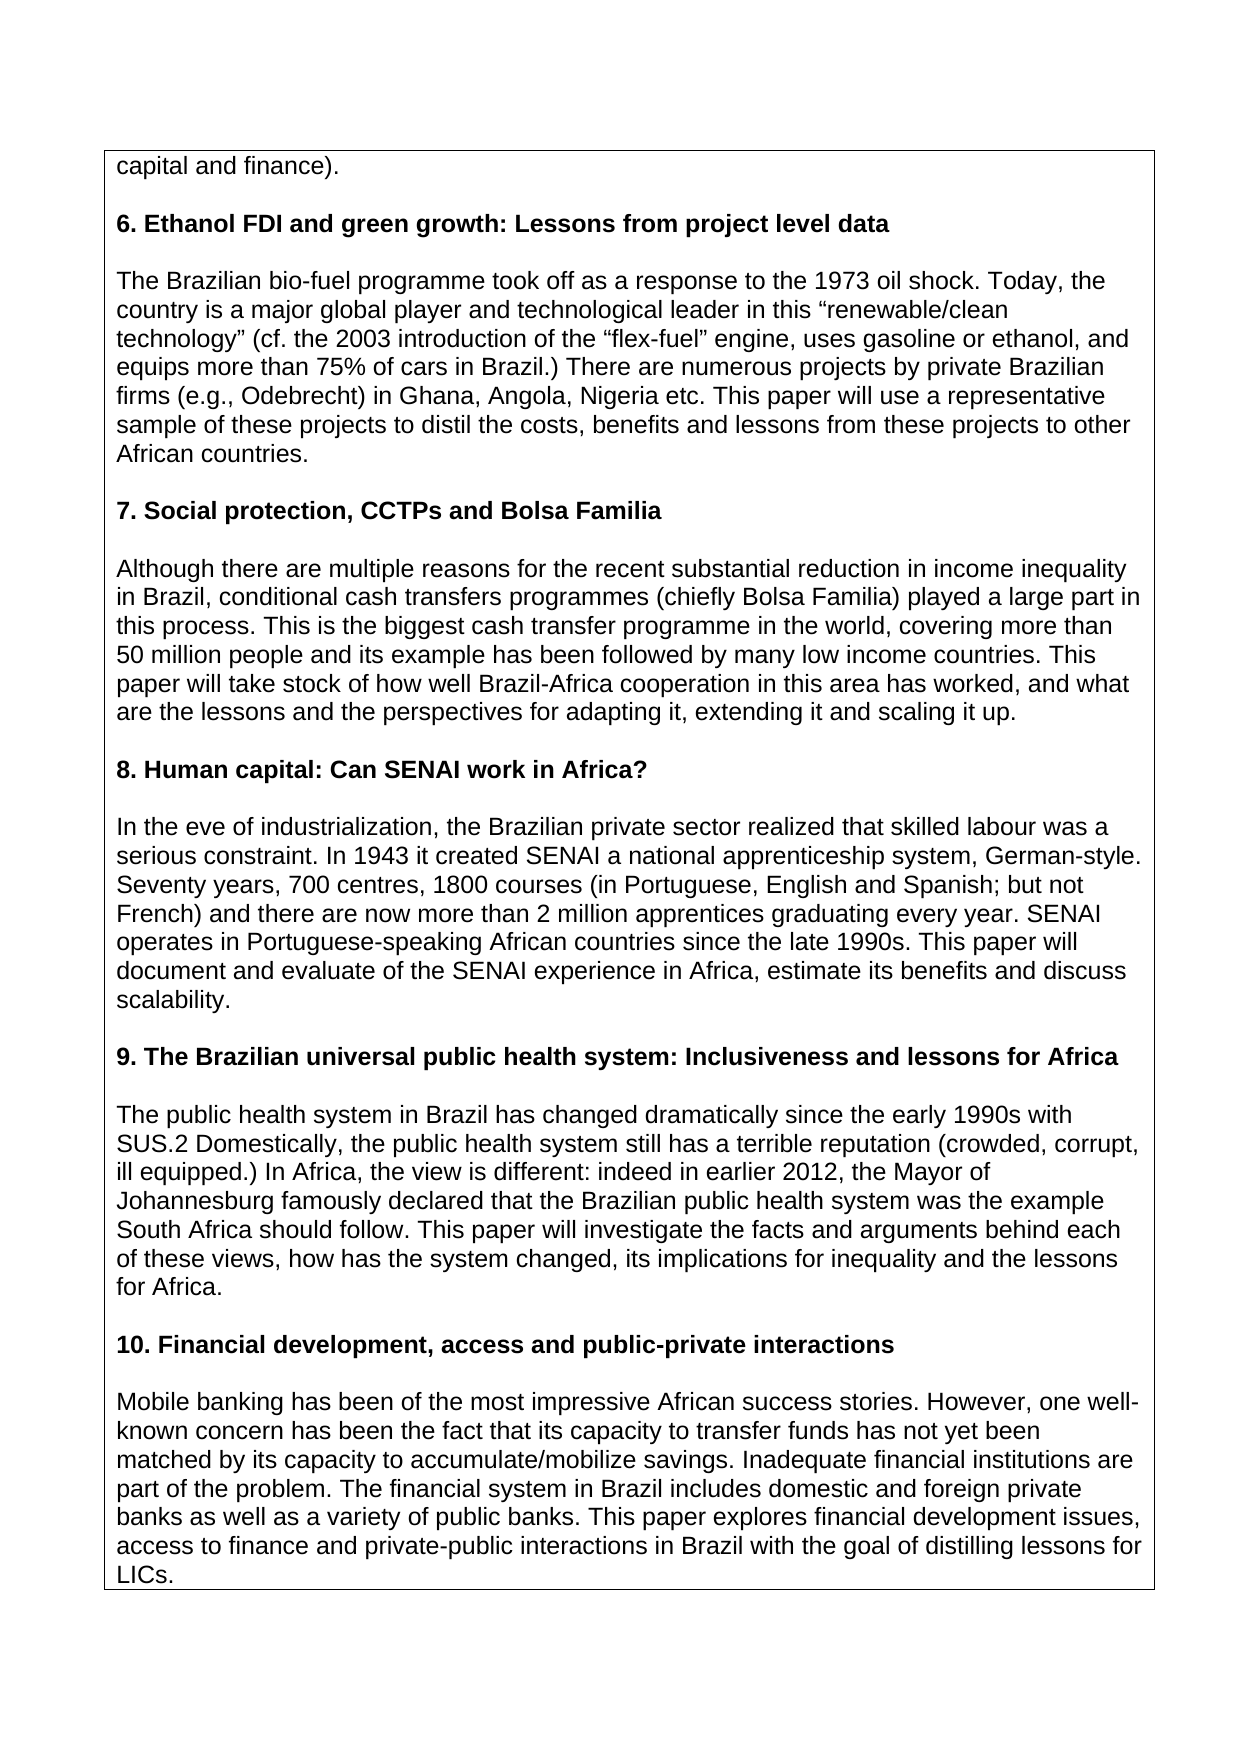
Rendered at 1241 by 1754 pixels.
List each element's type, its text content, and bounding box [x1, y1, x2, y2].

table_header capital and finance). 6. Ethanol FDI and green growth: Lessons from project level data The Brazilian bio-fuel programme took off as a response to the 1973 oil shock. Today, the country is a major global player and technological leader in this “renewable/clean technology” (cf. the 2003 introduction of the “flex-fuel” engine, uses gasoline or ethanol, and equips more than 75% of cars in Brazil.) There are numerous projects by private Brazilian firms (e.g., Odebrecht) in Ghana, Angola, Nigeria etc. This paper will use a representative sample of these projects to distil the costs, benefits and lessons from these projects to other African countries. 7. Social protection, CCTPs and Bolsa Familia Although there are multiple reasons for the recent substantial reduction in income inequality in Brazil, conditional cash transfers programmes (chiefly Bolsa Familia) played a large part in this process. This is the biggest cash transfer programme in the world, covering more than 50 million people and its example has been followed by many low income countries. This paper will take stock of how well Brazil-Africa cooperation in this area has worked, and what are the lessons and the perspectives for adapting it, extending it and scaling it up. 8. Human capital: Can SENAI work in Africa? In the eve of industrialization, the Brazilian private sector realized that skilled labour was a serious constraint. In 1943 it created SENAI a national apprenticeship system, German-style. Seventy years, 700 centres, 1800 courses (in Portuguese, English and Spanish; but not French) and there are now more than 2 million apprentices graduating every year. SENAI operates in Portuguese-speaking African countries since the late 1990s. This paper will document and evaluate of the SENAI experience in Africa, estimate its benefits and discuss scalability. 9. The Brazilian universal public health system: Inclusiveness and lessons for Africa The public health system in Brazil has changed dramatically since the early 1990s with SUS.2 Domestically, the public health system still has a terrible reputation (crowded, corrupt, ill equipped.) In Africa, the view is different: indeed in earlier 2012, the Mayor of Johannesburg famously declared that the Brazilian public health system was the example South Africa should follow. This paper will investigate the facts and arguments behind each of these views, how has the system changed, its implications for inequality and the lessons for Africa. 10. Financial development, access and public-private interactions Mobile banking has been of the most impressive African success stories. However, one well-known concern has been the fact that its capacity to transfer funds has not yet been matched by its capacity to accumulate/mobilize savings. Inadequate financial institutions are part of the problem. The financial system in Brazil includes domestic and foreign private banks as well as a variety of public banks. This paper explores financial development issues, access to finance and private-public interactions in Brazil with the goal of distilling lessons for LICs. [105, 151, 1154, 1588]
